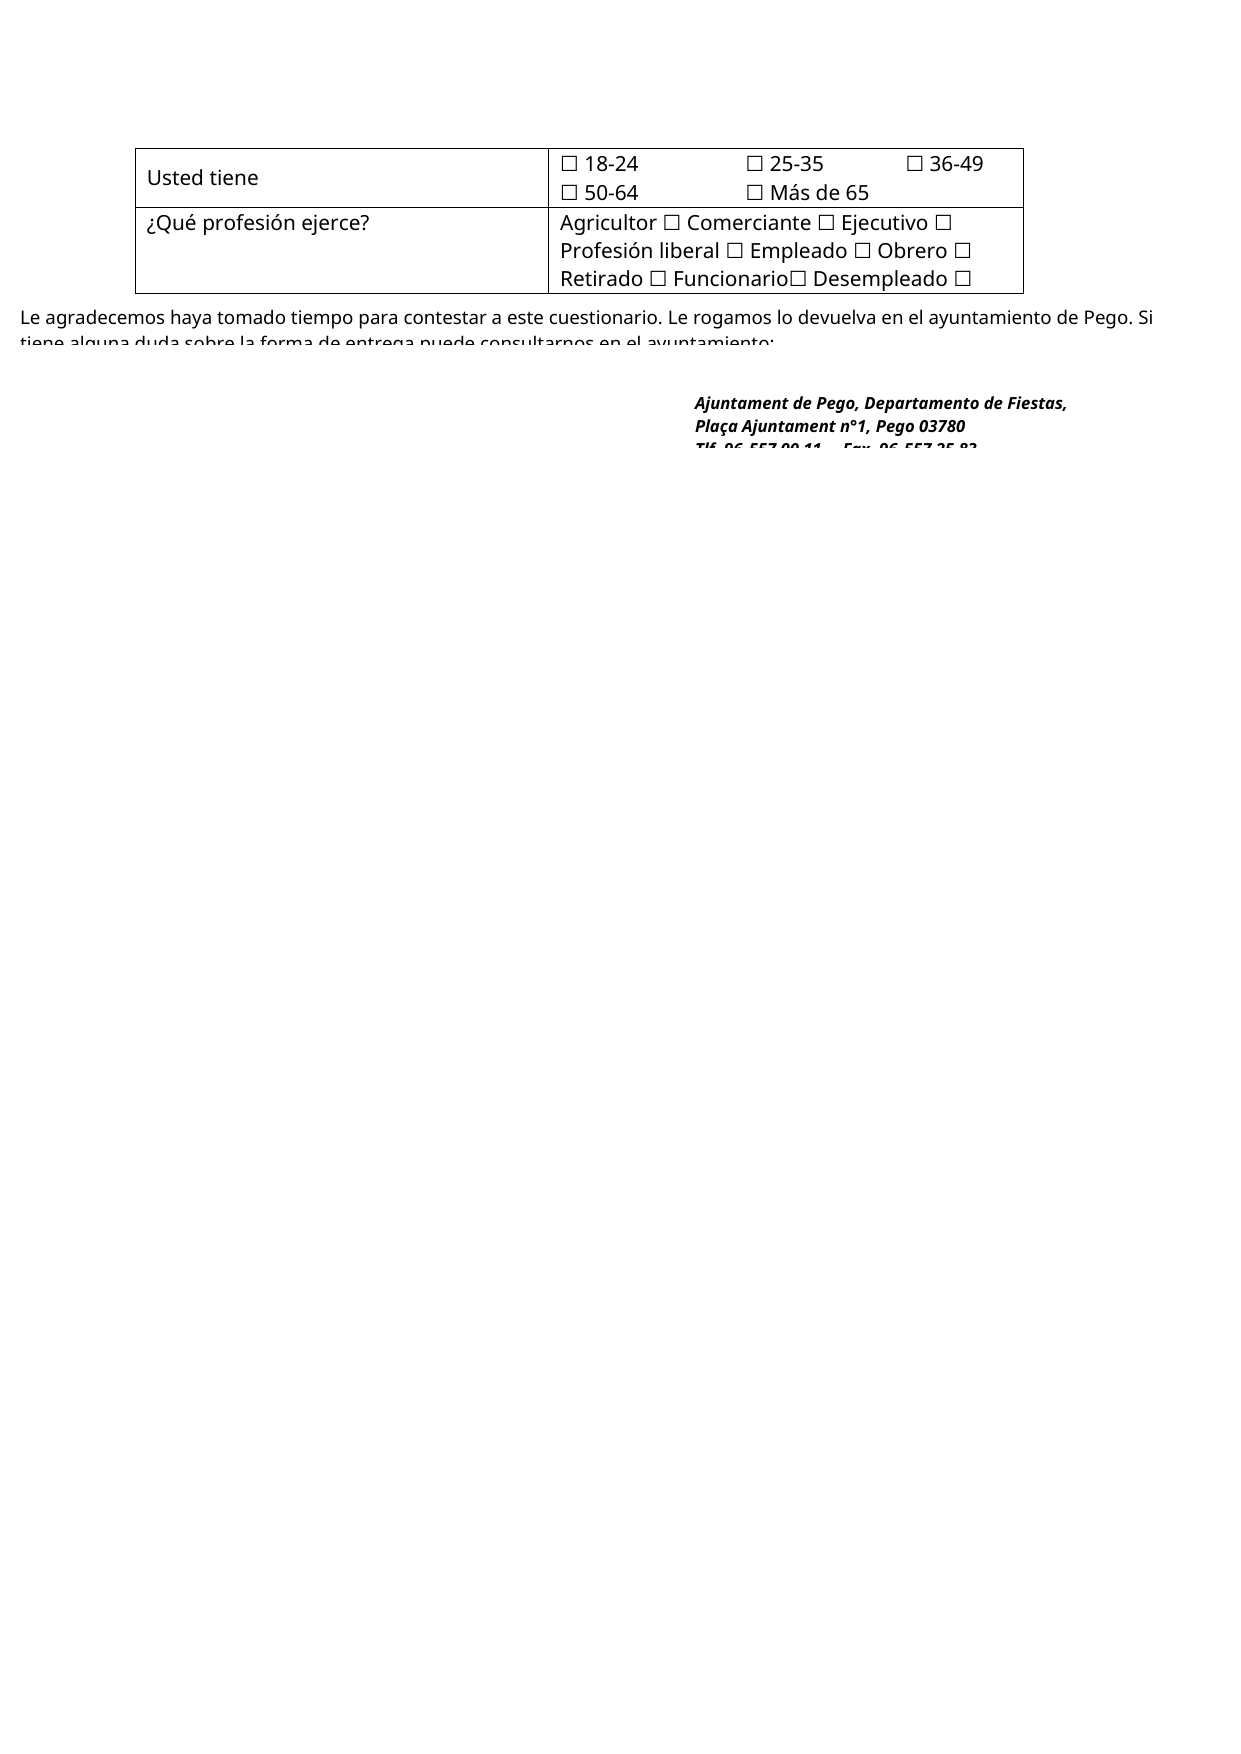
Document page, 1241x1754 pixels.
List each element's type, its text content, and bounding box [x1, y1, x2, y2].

table_cell Usted tiene [136, 149, 548, 207]
table_cell ¿Qué profesión ejerce? [136, 208, 548, 293]
table_cell ☐ 50-64 [549, 177, 734, 207]
table_cell ☐ 36-49 [894, 149, 1023, 177]
table_cell [894, 177, 1023, 207]
table_cell ☐ 18-24 [549, 149, 734, 177]
table_cell Agricultor ☐ Comerciante ☐ Ejecutivo ☐ Profesión liberal ☐ Empleado ☐ Obrero ☐ Retirado ☐ Funcionario☐ Desempleado ☐ [549, 208, 1023, 293]
table_cell ☐ Más de 65 [734, 177, 894, 207]
table_cell ☐ 25-35 [734, 149, 894, 177]
